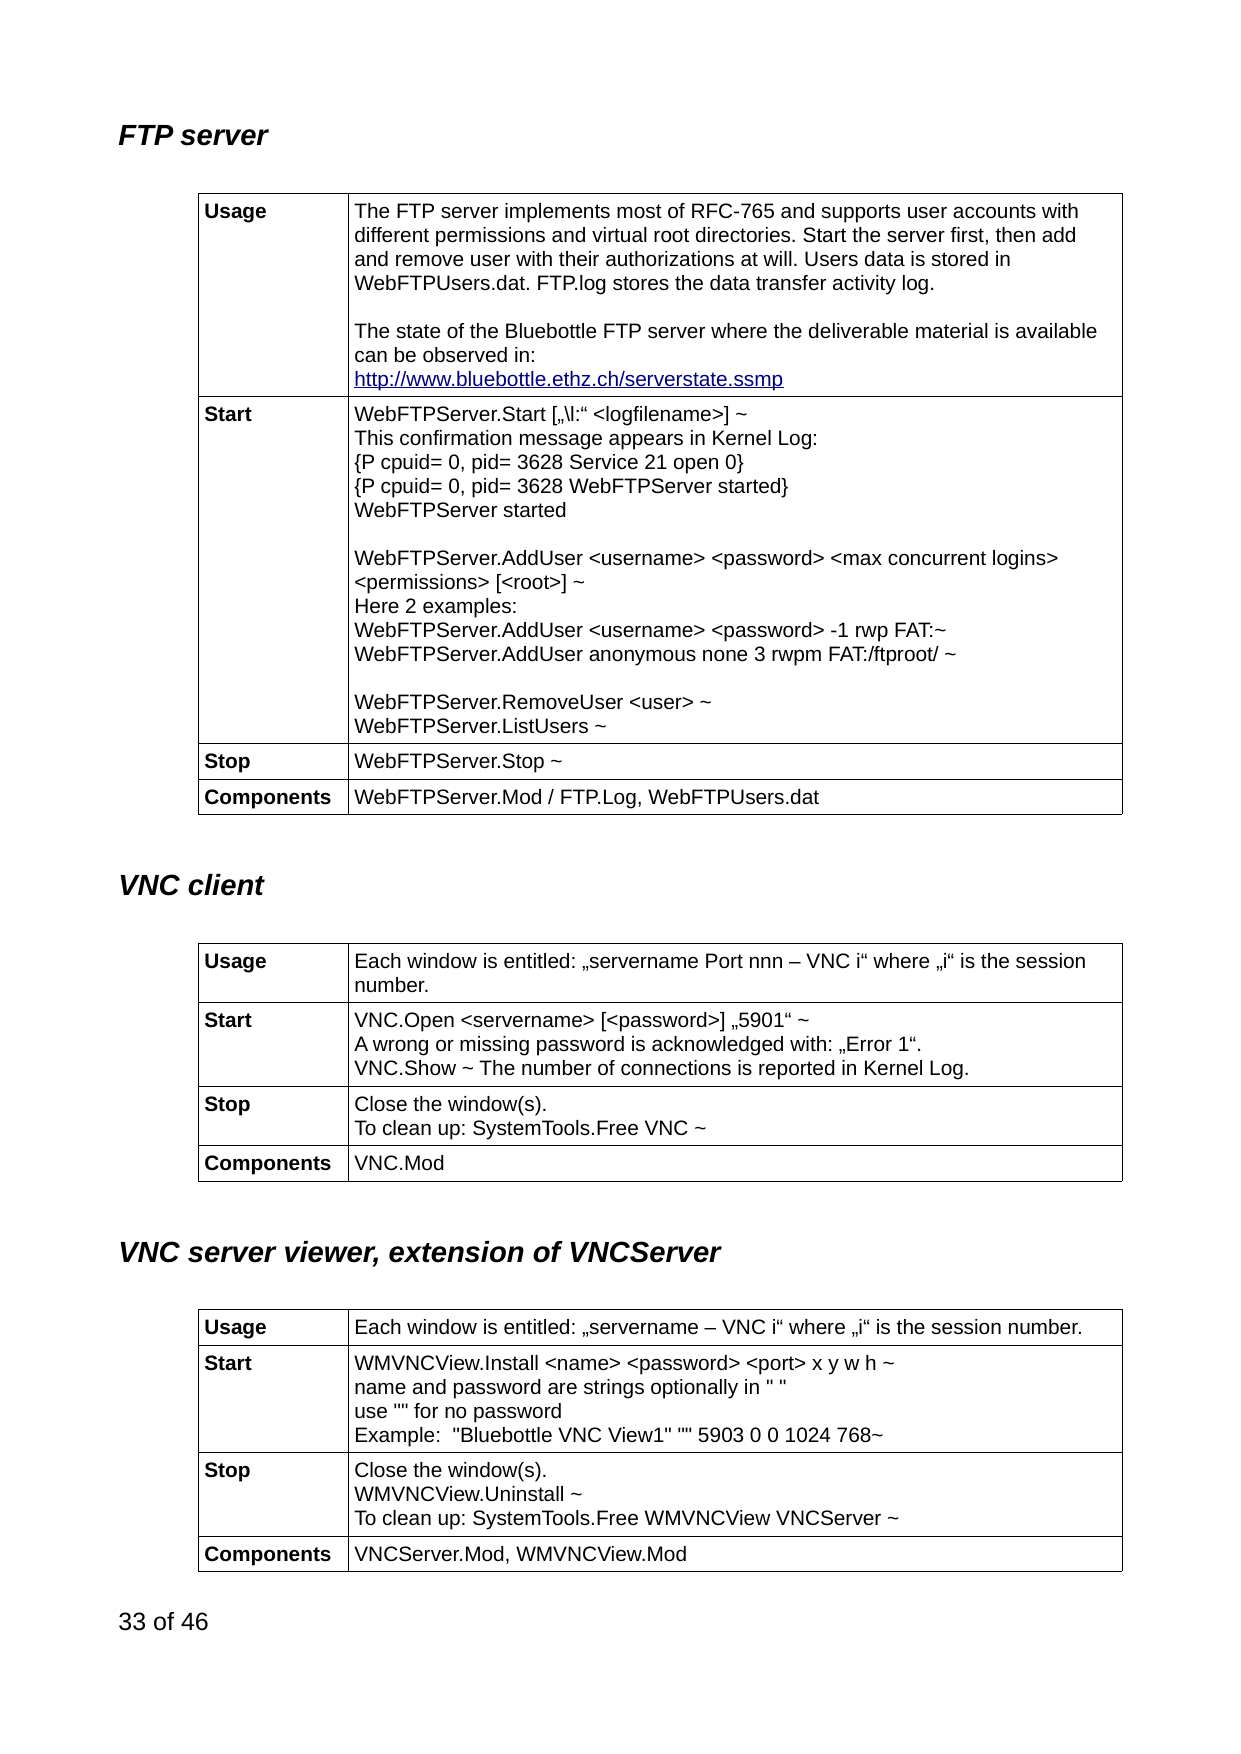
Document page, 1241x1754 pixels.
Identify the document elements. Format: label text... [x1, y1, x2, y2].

table_header Each window is entitled: „servername – VNC i“ where „i“ is the session number. [349, 1310, 1122, 1345]
table_cell Stop [199, 1087, 348, 1145]
table_cell Start [199, 1346, 348, 1452]
table_cell VNC.Open <servername> [<password>] „5901“ ~ A wrong or missing password is acknowledged with: „Error 1“. VNC.Show ~ The number of connections is reported in Kernel Log. [349, 1003, 1122, 1086]
table_cell Stop [199, 744, 348, 779]
table_cell Components [199, 1537, 348, 1571]
subtitle VNC client [118, 868, 1122, 902]
table_cell Components [199, 780, 348, 814]
table_cell WebFTPServer.Stop ~ [349, 744, 1122, 779]
table_cell Start [199, 1003, 348, 1086]
table_cell Stop [199, 1453, 348, 1536]
table_header Each window is entitled: „servername Port nnn – VNC i“ where „i“ is the session number. [349, 944, 1122, 1002]
table_header The FTP server implements most of RFC-765 and supports user accounts with different permissions and virtual root directories. Start the server first, then add and remove user with their authorizations at will. Users data is stored in WebFTPUsers.dat. FTP.log stores the data transfer activity log. The state of the Bluebottle FTP server where the deliverable material is available can be observed in: http://www.bluebottle.ethz.ch/serverstate.ssmp [349, 194, 1122, 396]
table_cell WebFTPServer.Mod / FTP.Log, WebFTPUsers.dat [349, 780, 1122, 814]
table_cell WMVNCView.Install <name> <password> <port> x y w h ~ name and password are strings optionally in " " use "" for no password Example: "Bluebottle VNC View1" "" 5903 0 0 1024 768~ [349, 1346, 1122, 1452]
table_cell Close the window(s). WMVNCView.Uninstall ~ To clean up: SystemTools.Free WMVNCView VNCServer ~ [349, 1453, 1122, 1536]
subtitle VNC server viewer, extension of VNCServer [118, 1234, 1122, 1268]
table_cell Close the window(s). To clean up: SystemTools.Free VNC ~ [349, 1087, 1122, 1145]
table_header Usage [199, 944, 348, 1002]
table_header Usage [199, 194, 348, 396]
table_header Usage [199, 1310, 348, 1345]
table_cell VNC.Mod [349, 1146, 1122, 1181]
table_cell Start [199, 397, 348, 743]
table_cell WebFTPServer.Start [„\l:“ <logfilename>] ~ This confirmation message appears in Kernel Log: {P cpuid= 0, pid= 3628 Service 21 open 0} {P cpuid= 0, pid= 3628 WebFTPServer started} WebFTPServer started WebFTPServer.AddUser <username> <password> <max concurrent logins> <permissions> [<root>] ~ Here 2 examples: WebFTPServer.AddUser <username> <password> -1 rwp FAT:~ WebFTPServer.AddUser anonymous none 3 rwpm FAT:/ftproot/ ~ WebFTPServer.RemoveUser <user> ~ WebFTPServer.ListUsers ~ [349, 397, 1122, 743]
table_cell Components [199, 1146, 348, 1181]
subtitle FTP server [118, 118, 1122, 152]
table_cell VNCServer.Mod, WMVNCView.Mod [349, 1537, 1122, 1571]
